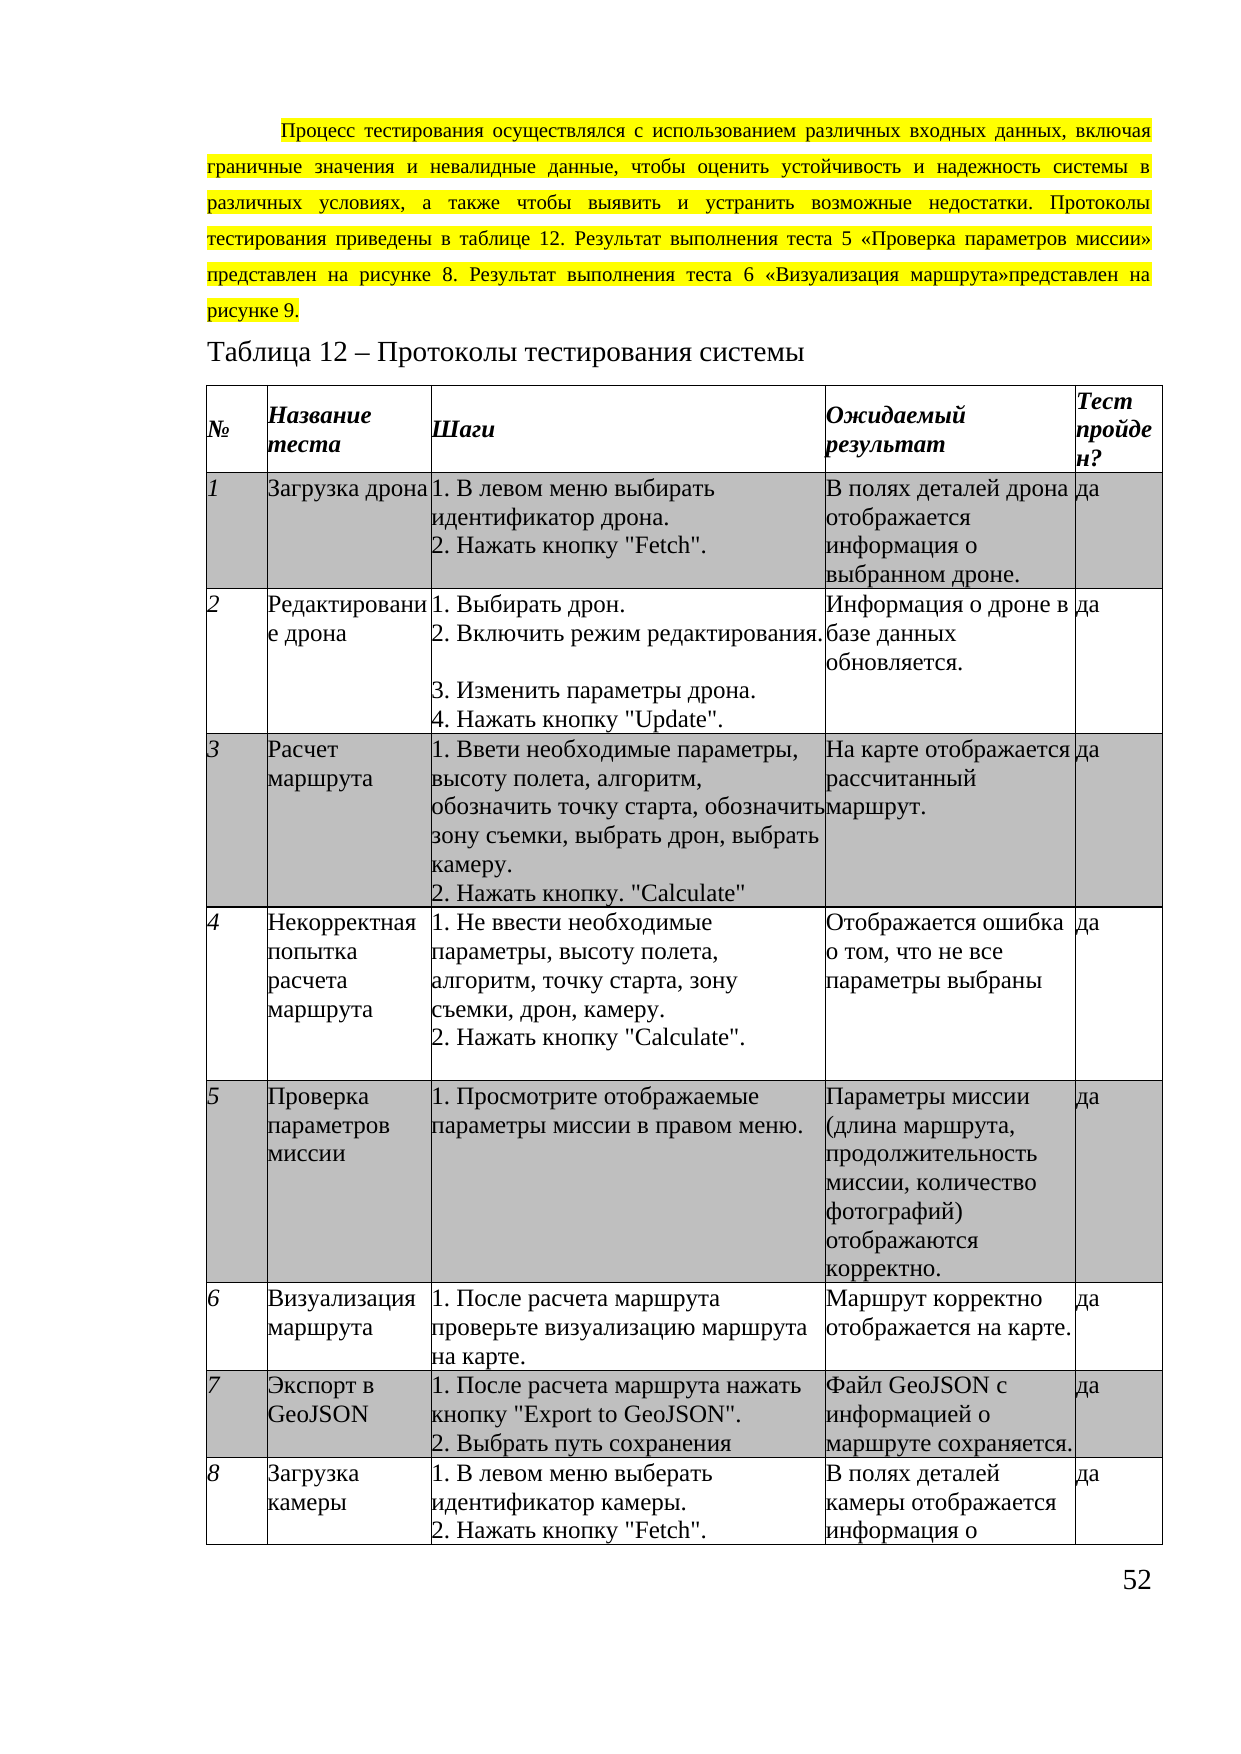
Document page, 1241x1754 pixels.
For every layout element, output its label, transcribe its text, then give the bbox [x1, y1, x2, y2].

table_cell Экспорт в GeoJSON [268, 1371, 431, 1457]
table_cell Маршрут корректно отображается на карте. [826, 1283, 1075, 1369]
table_cell 4 [207, 908, 267, 1080]
table_cell да [1076, 1458, 1162, 1544]
table_cell 1. Не ввести необходимые параметры, высоту полета, алгоритм, точку старта, зону съемки, дрон, камеру. 2. Нажать кнопку "Calculate". [432, 908, 825, 1080]
table_cell Визуализация маршрута [268, 1283, 431, 1369]
table_cell да [1076, 908, 1162, 1080]
table_cell Информация о дроне в базе данных обновляется. [826, 589, 1075, 733]
table_cell Загрузка камеры [268, 1458, 431, 1544]
table_cell 3 [207, 734, 267, 906]
table_cell Некорректная попытка расчета маршрута [268, 908, 431, 1080]
table_cell 1. После расчета маршрута нажать кнопку "Export to GeoJSON". 2. Выбрать путь сохранения [432, 1371, 825, 1457]
table_cell 6 [207, 1283, 267, 1369]
table_cell 1 [207, 473, 267, 588]
table_cell 1. В левом меню выберать идентификатор камеры. 2. Нажать кнопку "Fetch". [432, 1458, 825, 1544]
table_cell да [1076, 473, 1162, 588]
table_cell Загрузка дрона [268, 473, 431, 588]
table_header Ожидаемый результат [826, 386, 1075, 472]
table_cell да [1076, 1283, 1162, 1369]
table_cell 8 [207, 1458, 267, 1544]
table_cell В полях деталей дрона отображается информация о выбранном дроне. [826, 473, 1075, 588]
table_cell 1. Выбирать дрон. 2. Включить режим редактирования. 3. Изменить параметры дрона. 4. Нажать кнопку "Update". [432, 589, 825, 733]
table_cell 1. Ввети необходимые параметры, высоту полета, алгоритм, обозначить точку старта, обозначить зону съемки, выбрать дрон, выбрать камеру. 2. Нажать кнопку. "Calculate" [432, 734, 825, 906]
table_cell да [1076, 1371, 1162, 1457]
table_cell Расчет маршрута [268, 734, 431, 906]
table_cell 5 [207, 1081, 267, 1282]
table_cell Параметры миссии (длина маршрута, продолжительность миссии, количество фотографий) отображаются корректно. [826, 1081, 1075, 1282]
table_header Шаги [432, 386, 825, 472]
table_cell Редактирование дрона [268, 589, 431, 733]
table_cell 2 [207, 589, 267, 733]
text Таблица 12 – Протоколы тестирования системы [207, 334, 1152, 368]
table_cell 7 [207, 1371, 267, 1457]
table_cell В полях деталей камеры отображается информация о [826, 1458, 1075, 1544]
table_cell 1. После расчета маршрута проверьте визуализацию маршрута на карте. [432, 1283, 825, 1369]
table_cell да [1076, 734, 1162, 906]
table_cell да [1076, 1081, 1162, 1282]
table_header Тест пройден? [1076, 386, 1162, 472]
table_cell Отображается ошибка о том, что не все параметры выбраны [826, 908, 1075, 1080]
table_cell да [1076, 589, 1162, 733]
table_cell Файл GeoJSON с информацией о маршруте сохраняется. [826, 1371, 1075, 1457]
table_cell Проверка параметров миссии [268, 1081, 431, 1282]
table_header № [207, 386, 267, 472]
table_cell 1. В левом меню выбирать идентификатор дрона. 2. Нажать кнопку "Fetch". [432, 473, 825, 588]
table_cell 1. Просмотрите отображаемые параметры миссии в правом меню. [432, 1081, 825, 1282]
text Процесс тестирования осуществлялся с использованием различных входных данных, включая граничные значения и невалидные данные, чтобы оценить устойчивость и надежность системы в различных условиях, а также чтобы выявить и устранить возможные недостатки. Протоколы тестирования приведены в таблице 12. Результат выполнения теста 5 «Проверка параметров миссии» представлен на рисунке 8. Результат выполнения теста 6 «Визуализация маршрута»представлен на рисунке 9. [207, 118, 1152, 322]
table_cell На карте отображается рассчитанный маршрут. [826, 734, 1075, 906]
table_header Название теста [268, 386, 431, 472]
